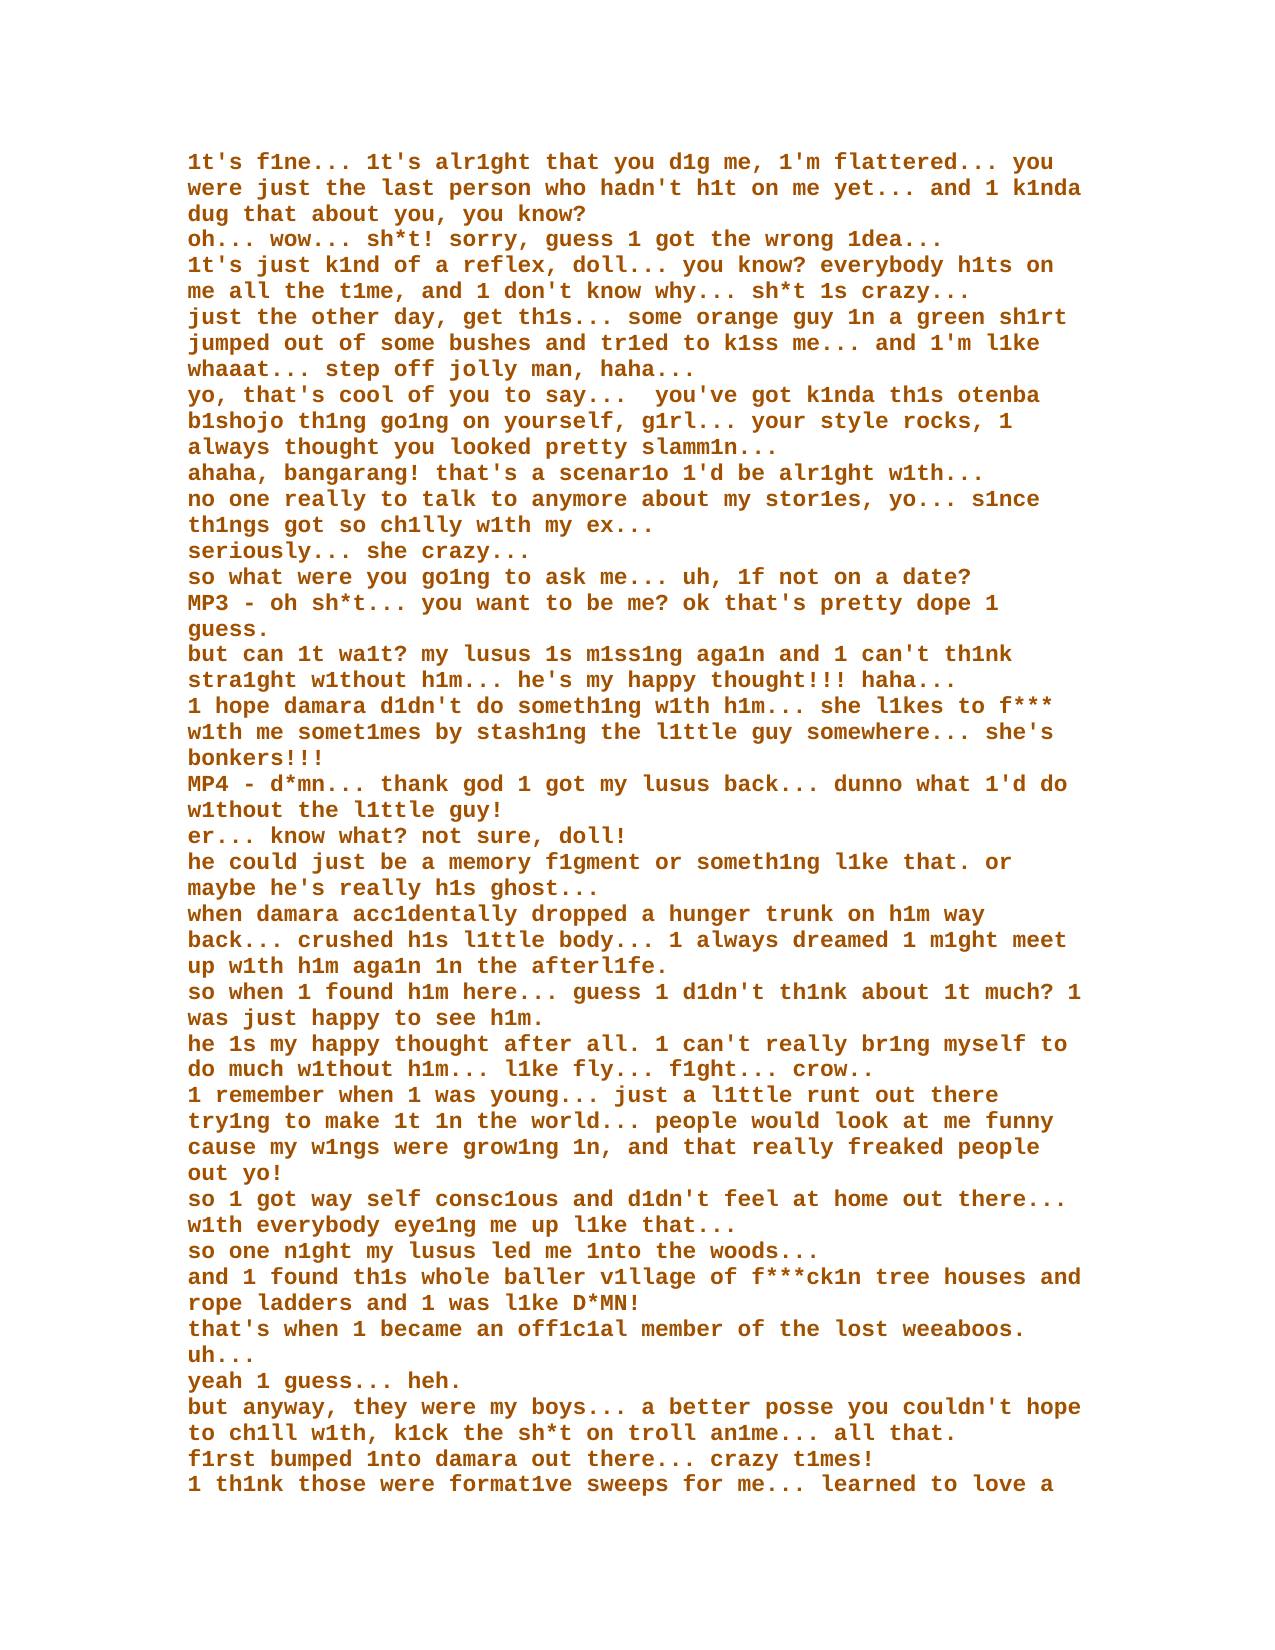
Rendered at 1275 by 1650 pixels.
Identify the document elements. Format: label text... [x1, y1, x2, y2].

text so when 1 found h1m here... guess 1 d1dn't th1nk about 1t much? 1 was just happy to see h1m. [187, 980, 1087, 1032]
text so 1 got way self consc1ous and d1dn't feel at home out there... w1th everybody eye1ng me up l1ke that... [187, 1187, 1087, 1239]
text seriously... she crazy... [187, 539, 1087, 565]
text yeah 1 guess... heh. [187, 1369, 1087, 1395]
text 1t's f1ne... 1t's alr1ght that you d1g me, 1'm flattered... you were just the last person who hadn't h1t on me yet... and 1 k1nda dug that about you, you know? [187, 150, 1087, 228]
text just the other day, get th1s... some orange guy 1n a green sh1rt jumped out of some bushes and tr1ed to k1ss me... and 1'm l1ke whaaat... step off jolly man, haha... [187, 306, 1087, 383]
text but anyway, they were my boys... a better posse you couldn't hope to ch1ll w1th, k1ck the sh*t on troll an1me... all that. [187, 1395, 1087, 1447]
text 1t's just k1nd of a reflex, doll... you know? everybody h1ts on me all the t1me, and 1 don't know why... sh*t 1s crazy... [187, 254, 1087, 306]
text uh... [187, 1343, 1087, 1369]
text and 1 found th1s whole baller v1llage of f***ck1n tree houses and rope ladders and 1 was l1ke D*MN! [187, 1265, 1087, 1317]
text he 1s my happy thought after all. 1 can't really br1ng myself to do much w1thout h1m... l1ke fly... f1ght... crow.. [187, 1032, 1087, 1084]
text yo, that's cool of you to say... you've got k1nda th1s otenba b1shojo th1ng go1ng on yourself, g1rl... your style rocks, 1 always thought you looked pretty slamm1n... [187, 383, 1087, 461]
text 1 remember when 1 was young... just a l1ttle runt out there try1ng to make 1t 1n the world... people would look at me funny cause my w1ngs were grow1ng 1n, and that really freaked people out yo! [187, 1084, 1087, 1187]
text so one n1ght my lusus led me 1nto the woods... [187, 1239, 1087, 1265]
text 1 th1nk those were format1ve sweeps for me... learned to love a [187, 1473, 1087, 1499]
text when damara acc1dentally dropped a hunger trunk on h1m way back... crushed h1s l1ttle body... 1 always dreamed 1 m1ght meet up w1th h1m aga1n 1n the afterl1fe. [187, 902, 1087, 980]
text MP3 - oh sh*t... you want to be me? ok that's pretty dope 1 guess. [187, 591, 1087, 643]
text MP4 - d*mn... thank god 1 got my lusus back... dunno what 1'd do w1thout the l1ttle guy! [187, 772, 1087, 824]
text 1 hope damara d1dn't do someth1ng w1th h1m... she l1kes to f*** w1th me somet1mes by stash1ng the l1ttle guy somewhere... she's bonkers!!! [187, 695, 1087, 772]
text no one really to talk to anymore about my stor1es, yo... s1nce th1ngs got so ch1lly w1th my ex... [187, 487, 1087, 539]
text f1rst bumped 1nto damara out there... crazy t1mes! [187, 1447, 1087, 1473]
text that's when 1 became an off1c1al member of the lost weeaboos. [187, 1317, 1087, 1343]
text but can 1t wa1t? my lusus 1s m1ss1ng aga1n and 1 can't th1nk stra1ght w1thout h1m... he's my happy thought!!! haha... [187, 643, 1087, 695]
text oh... wow... sh*t! sorry, guess 1 got the wrong 1dea... [187, 228, 1087, 254]
text he could just be a memory f1gment or someth1ng l1ke that. or maybe he's really h1s ghost... [187, 850, 1087, 902]
text ahaha, bangarang! that's a scenar1o 1'd be alr1ght w1th... [187, 461, 1087, 487]
text so what were you go1ng to ask me... uh, 1f not on a date? [187, 565, 1087, 591]
text er... know what? not sure, doll! [187, 824, 1087, 850]
